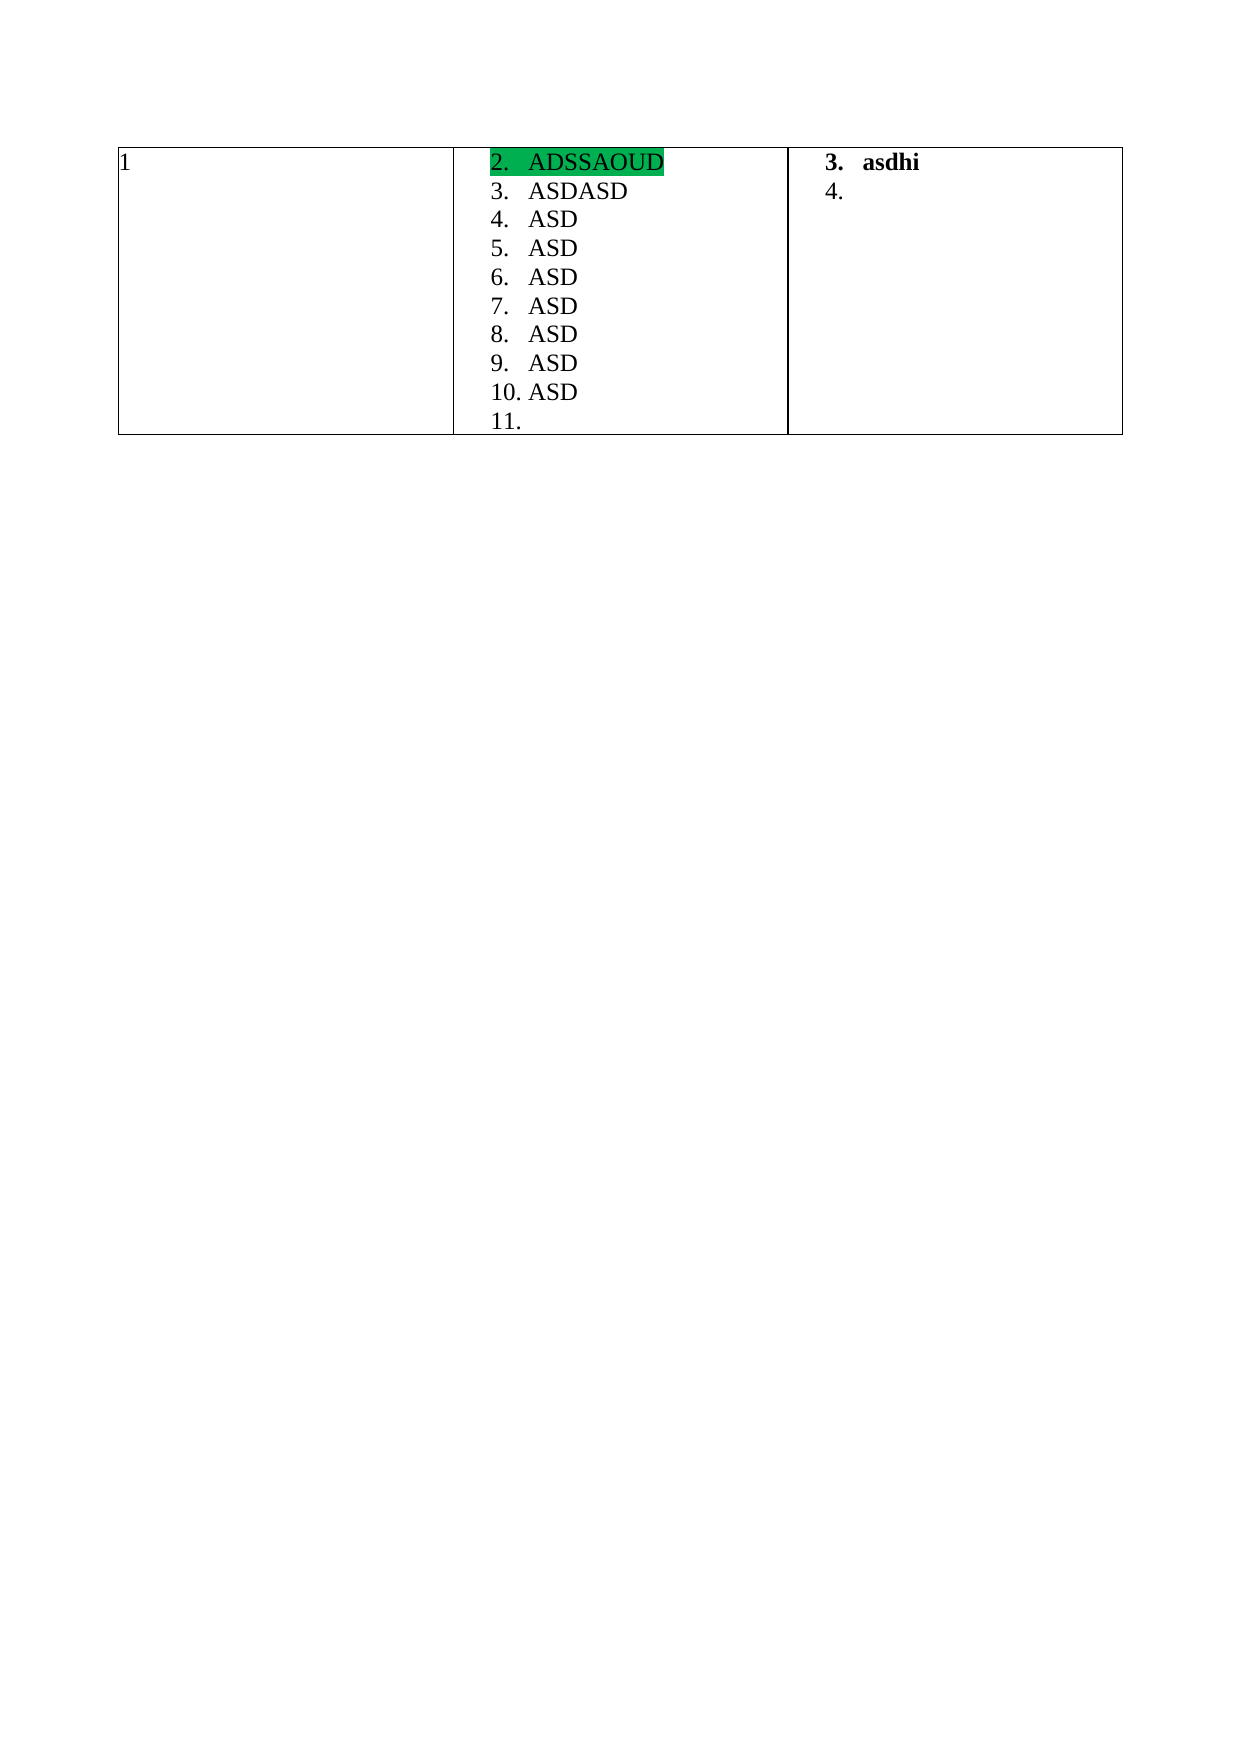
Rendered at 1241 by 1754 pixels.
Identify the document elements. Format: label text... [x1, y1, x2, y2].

table_header 1 [119, 148, 453, 434]
table_header asdhi [789, 148, 1122, 434]
table_header ADSSAOUD ASDASD ASD ASD ASD ASD ASD ASD ASD [454, 148, 787, 434]
